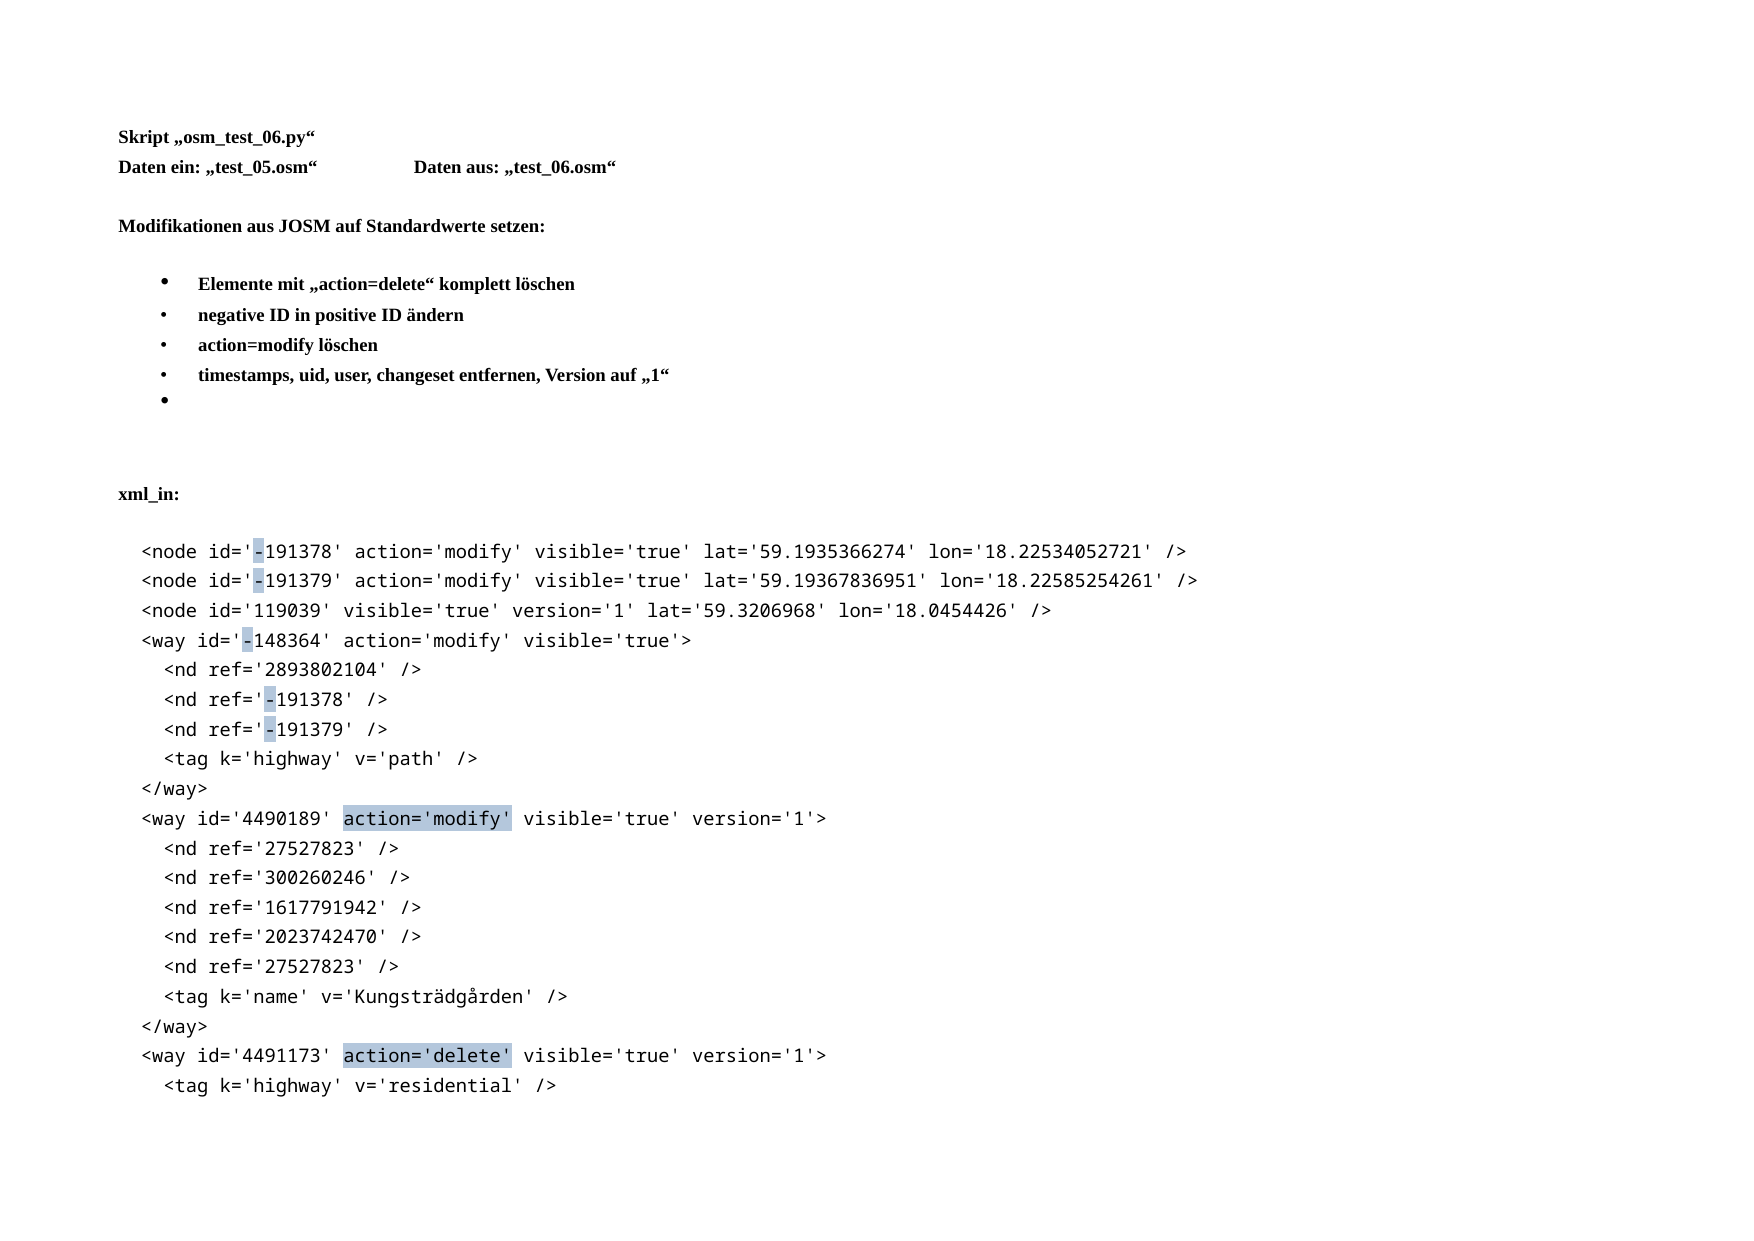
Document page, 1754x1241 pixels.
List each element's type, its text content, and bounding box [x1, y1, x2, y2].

text <nd ref='1617791942' /> [118, 890, 1636, 920]
text <nd ref='-191378' /> [118, 682, 1636, 712]
text <nd ref='2893802104' /> [118, 652, 1636, 682]
text <tag k='highway' v='residential' /> [118, 1068, 1636, 1098]
text <nd ref='2023742470' /> [118, 920, 1636, 949]
text <tag k='highway' v='path' /> [118, 742, 1636, 771]
list Elemente mit „action=delete“ komplett löschen [160, 267, 1636, 296]
text <tag k='name' v='Kungsträdgården' /> [118, 979, 1636, 1009]
text </way> [118, 1009, 1636, 1038]
text Daten ein: „test_05.osm“ Daten aus: „test_06.osm“ [118, 148, 1636, 177]
list timestamps, uid, user, changeset entfernen, Version auf „1“ [160, 356, 1636, 385]
text <node id='-191378' action='modify' visible='true' lat='59.1935366274' lon='18.22534052721' /> [118, 534, 1636, 563]
text </way> [118, 771, 1636, 801]
text Modifikationen aus JOSM auf Standardwerte setzen: [118, 207, 1636, 237]
text <nd ref='27527823' /> [118, 831, 1636, 860]
text xml_in: [118, 474, 1636, 504]
list negative ID in positive ID ändern [160, 296, 1636, 326]
text <node id='119039' visible='true' version='1' lat='59.3206968' lon='18.0454426' /> [118, 593, 1636, 623]
text <nd ref='27527823' /> [118, 949, 1636, 979]
text <nd ref='-191379' /> [118, 712, 1636, 742]
list action=modify löschen [160, 326, 1636, 356]
text <nd ref='300260246' /> [118, 860, 1636, 890]
text <way id='4491173' action='delete' visible='true' version='1'> [118, 1038, 1636, 1068]
text <way id='4490189' action='modify' visible='true' version='1'> [118, 801, 1636, 831]
text <node id='-191379' action='modify' visible='true' lat='59.19367836951' lon='18.22585254261' /> [118, 563, 1636, 593]
text Skript „osm_test_06.py“ [118, 118, 1636, 148]
text <way id='-148364' action='modify' visible='true'> [118, 623, 1636, 652]
